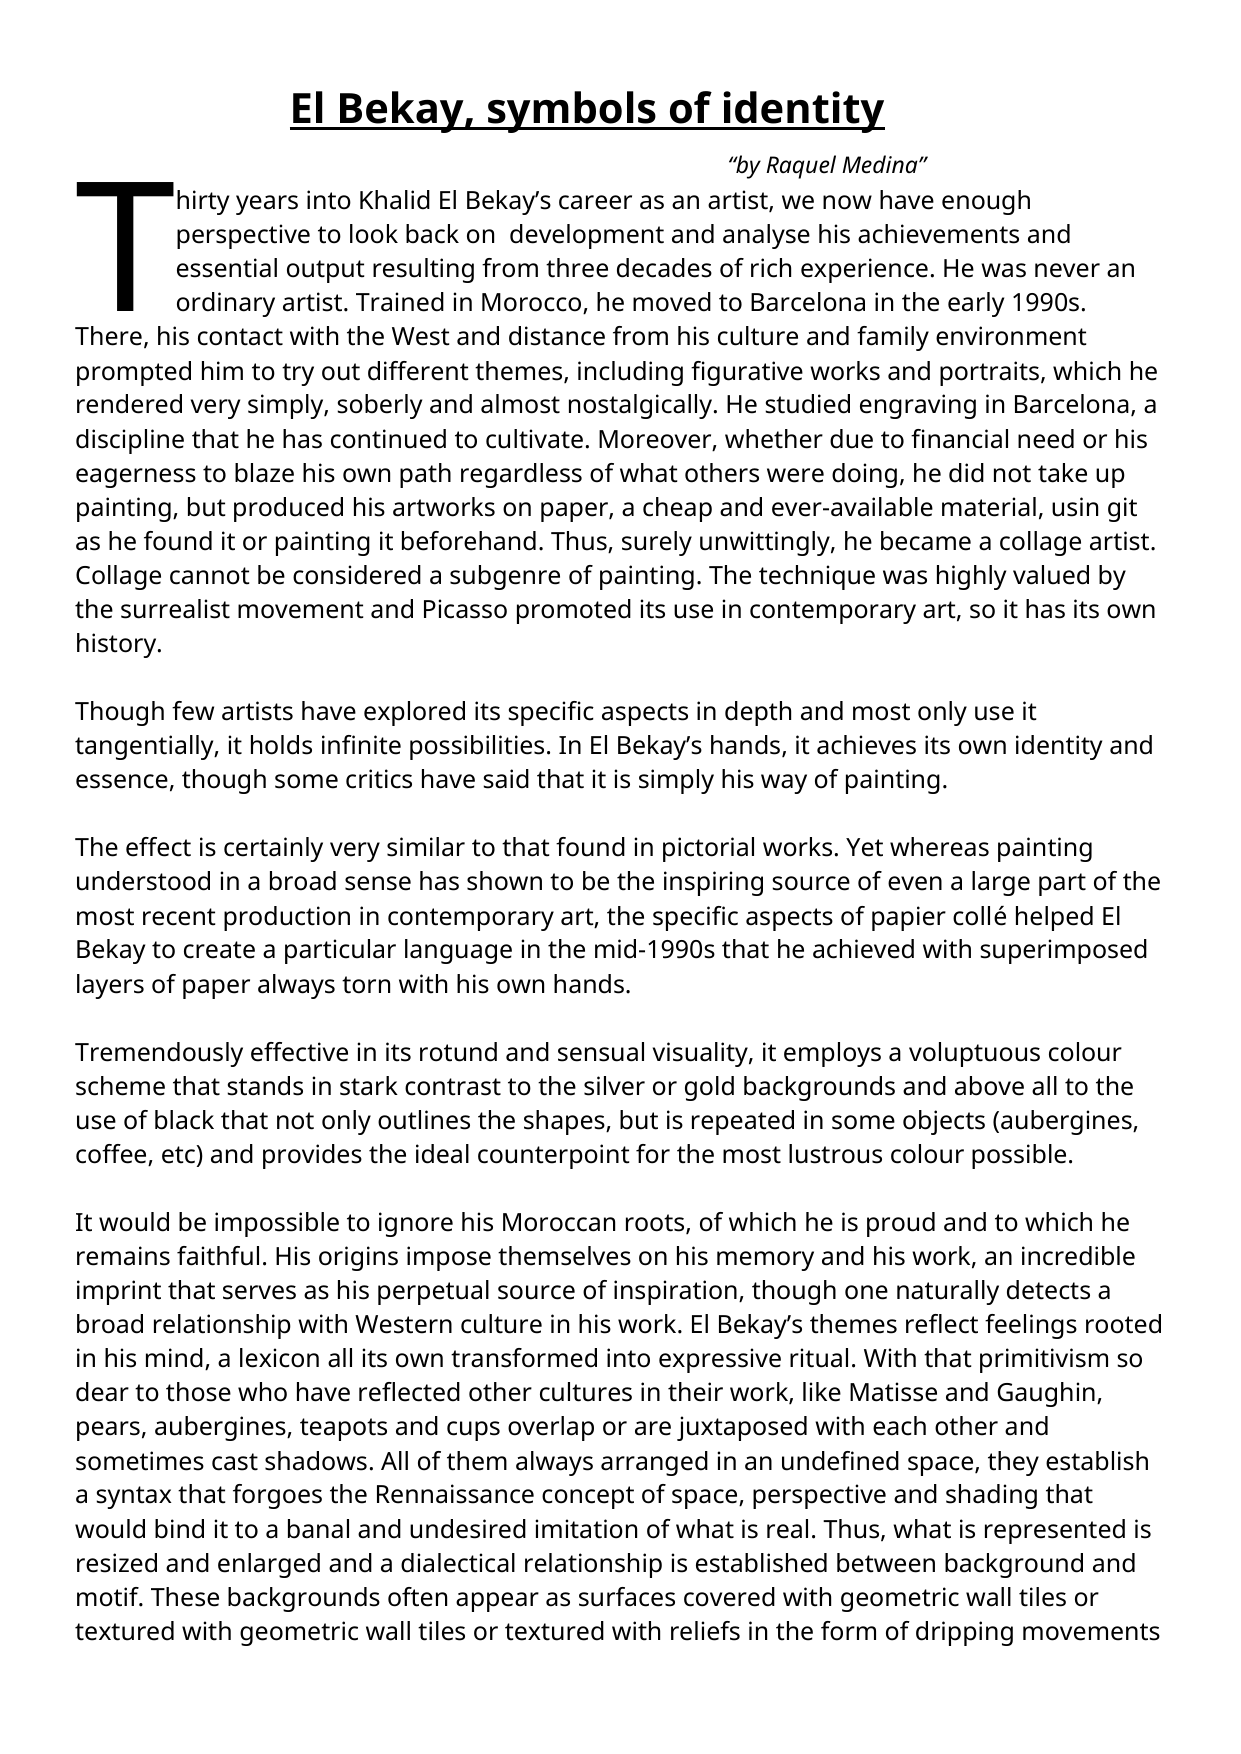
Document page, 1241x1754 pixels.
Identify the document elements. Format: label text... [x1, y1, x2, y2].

text Thirty years into Khalid El Bekay’s career as an artist, we now have enough perspective to look back on development and analyse his achievements and essential output resulting from three decades of rich experience. He was never an ordinary artist. Trained in Morocco, he moved to Barcelona in the early 1990s. There, his contact with the West and distance from his culture and family environment prompted him to try out different themes, including figurative works and portraits, which he rendered very simply, soberly and almost nostalgically. He studied engraving in Barcelona, a discipline that he has continued to cultivate. Moreover, whether due to financial need or his eagerness to blaze his own path regardless of what others were doing, he did not take up painting, but produced his artworks on paper, a cheap and ever-available material, usin git as he found it or painting it beforehand. Thus, surely unwittingly, he became a collage artist. Collage cannot be considered a subgenre of painting. The technique was highly valued by the surrealist movement and Picasso promoted its use in contemporary art, so it has its own history. [75, 183, 1165, 660]
text El Bekay, symbols of identity [75, 75, 1165, 137]
text Though few artists have explored its specific aspects in depth and most only use it tangentially, it holds infinite possibilities. In El Bekay’s hands, it achieves its own identity and essence, though some critics have said that it is simply his way of painting. [75, 694, 1165, 796]
text The effect is certainly very similar to that found in pictorial works. Yet whereas painting understood in a broad sense has shown to be the inspiring source of even a large part of the most recent production in contemporary art, the specific aspects of papier collé helped El Bekay to create a particular language in the mid-1990s that he achieved with superimposed layers of paper always torn with his own hands. [75, 830, 1165, 1000]
text “by Raquel Medina” [75, 137, 1165, 183]
text It would be impossible to ignore his Moroccan roots, of which he is proud and to which he remains faithful. His origins impose themselves on his memory and his work, an incredible imprint that serves as his perpetual source of inspiration, though one naturally detects a broad relationship with Western culture in his work. El Bekay’s themes reflect feelings rooted in his mind, a lexicon all its own transformed into expressive ritual. With that primitivism so dear to those who have reflected other cultures in their work, like Matisse and Gaughin, pears, aubergines, teapots and cups overlap or are juxtaposed with each other and sometimes cast shadows. All of them always arranged in an undefined space, they establish a syntax that forgoes the Rennaissance concept of space, perspective and shading that would bind it to a banal and undesired imitation of what is real. Thus, what is represented is resized and enlarged and a dialectical relationship is established between background and motif. These backgrounds often appear as surfaces covered with geometric wall tiles or textured with geometric wall tiles or textured with reliefs in the form of dripping movements [75, 1205, 1165, 1647]
text Tremendously effective in its rotund and sensual visuality, it employs a voluptuous colour scheme that stands in stark contrast to the silver or gold backgrounds and above all to the use of black that not only outlines the shapes, but is repeated in some objects (aubergines, coffee, etc) and provides the ideal counterpoint for the most lustrous colour possible. [75, 1034, 1165, 1171]
